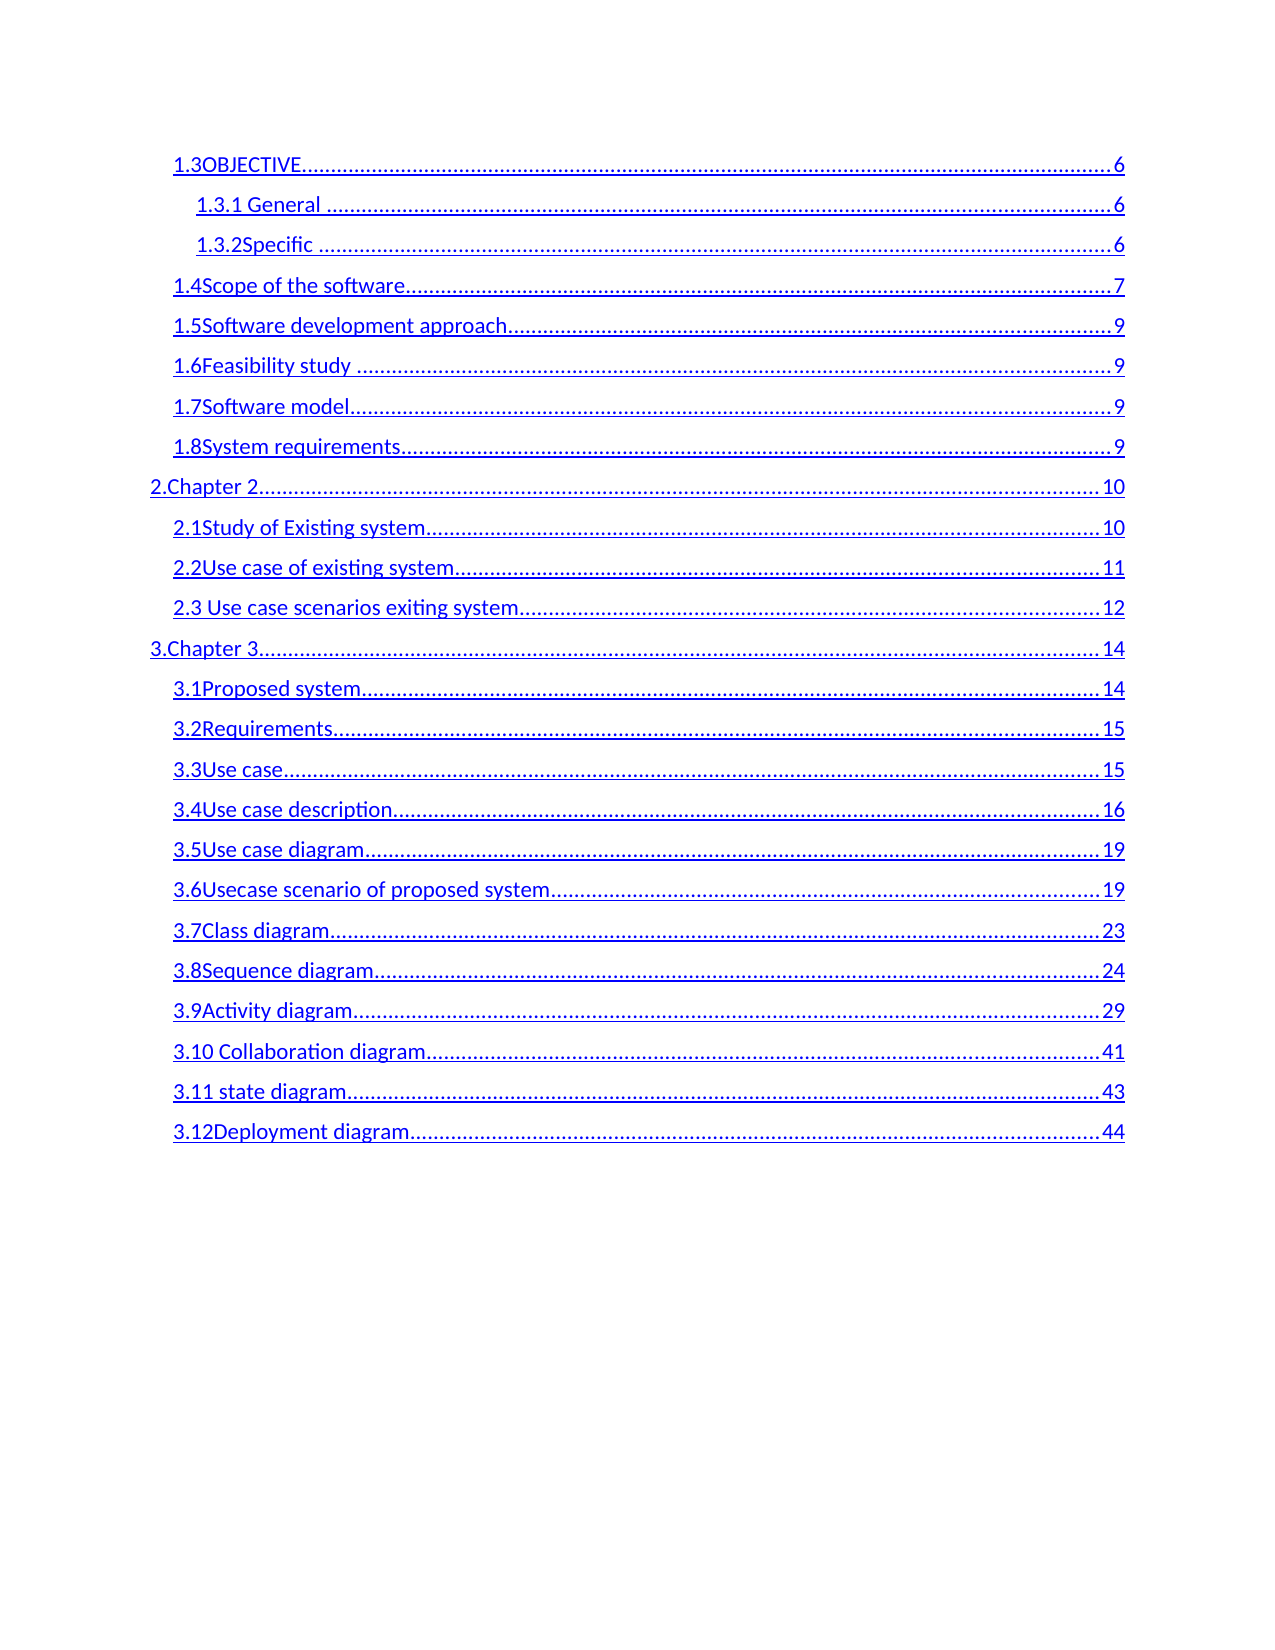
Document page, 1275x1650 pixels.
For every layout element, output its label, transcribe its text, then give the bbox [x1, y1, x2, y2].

text 1.3.2Specific 6 [196, 231, 1125, 255]
text 1.3OBJECTIVE 6 [173, 150, 1125, 174]
text 1.4Scope of the software 7 [173, 271, 1125, 295]
text 3.7Class diagram 23 [173, 916, 1125, 940]
text 3.9Activity diagram 29 [173, 997, 1125, 1021]
text 2.1Study of Existing system 10 [173, 513, 1125, 537]
text 3.11 state diagram 43 [173, 1077, 1125, 1101]
text 3.8Sequence diagram 24 [173, 956, 1125, 980]
text 1.3.1 General 6 [196, 190, 1125, 214]
text 3.Chapter 3 14 [150, 634, 1125, 658]
text 3.6Usecase scenario of proposed system 19 [173, 876, 1125, 900]
text 1.7Software model 9 [173, 392, 1125, 416]
text 1.5Software development approach 9 [173, 311, 1125, 335]
text 3.4Use case description 16 [173, 795, 1125, 819]
text 3.12Deployment diagram 44 [173, 1117, 1125, 1142]
text 2.2Use case of existing system 11 [173, 553, 1125, 577]
text 1.6Feasibility study 9 [173, 352, 1125, 376]
text 3.3Use case 15 [173, 755, 1125, 779]
text 3.1Proposed system 14 [173, 674, 1125, 698]
text 3.10 Collaboration diagram 41 [173, 1037, 1125, 1061]
text 2.Chapter 2 10 [150, 472, 1125, 497]
text 2.3 Use case scenarios exiting system 12 [173, 593, 1125, 618]
text 1.8System requirements 9 [173, 432, 1125, 456]
text 3.5Use case diagram 19 [173, 835, 1125, 859]
text 3.2Requirements 15 [173, 714, 1125, 738]
